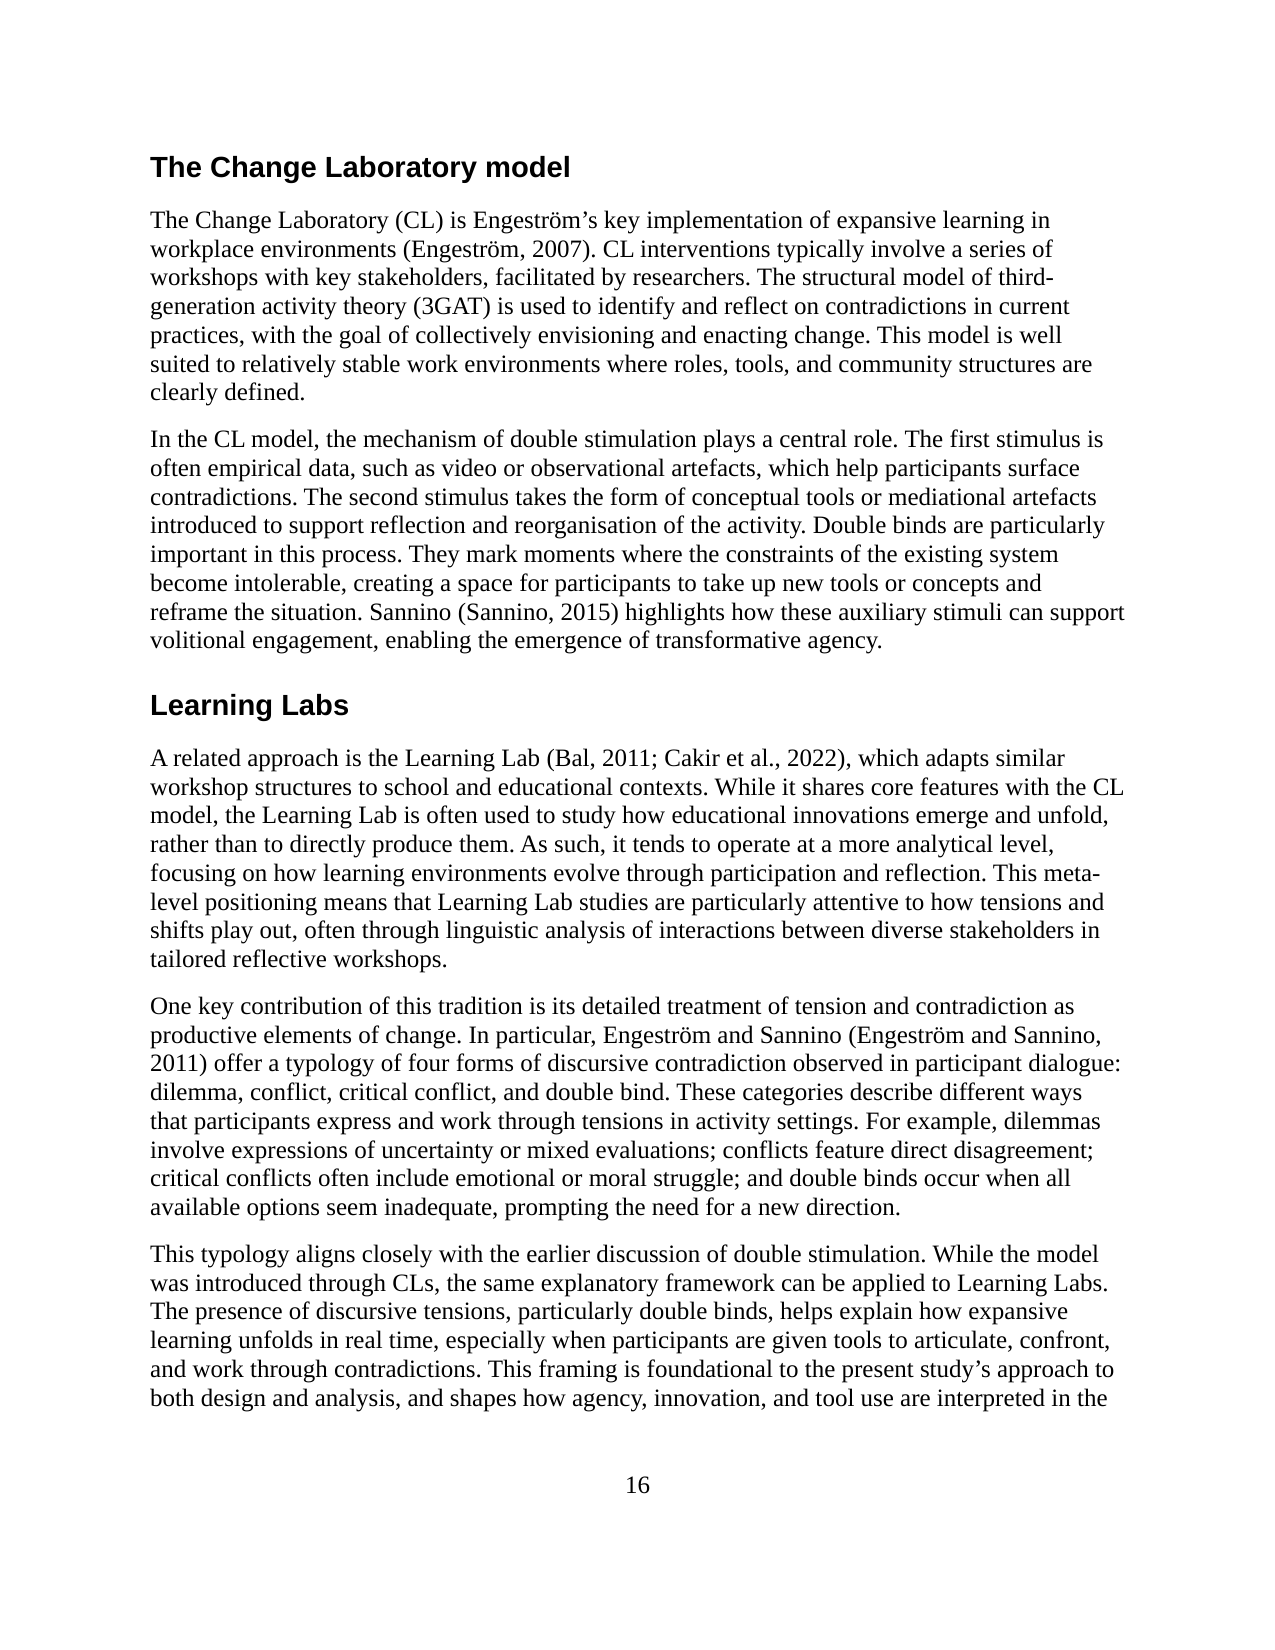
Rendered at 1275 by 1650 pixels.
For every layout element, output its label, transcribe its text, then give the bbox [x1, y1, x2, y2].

text The Change Laboratory (CL) is Engeström’s key implementation of expansive learning in workplace environments (Engeström, 2007). CL interventions typically involve a series of workshops with key stakeholders, facilitated by researchers. The structural model of third-generation activity theory (3GAT) is used to identify and reflect on contradictions in current practices, with the goal of collectively envisioning and enacting change. This model is well suited to relatively stable work environments where roles, tools, and community structures are clearly defined. [150, 205, 1125, 406]
text In the CL model, the mechanism of double stimulation plays a central role. The first stimulus is often empirical data, such as video or observational artefacts, which help participants surface contradictions. The second stimulus takes the form of conceptual tools or mediational artefacts introduced to support reflection and reorganisation of the activity. Double binds are particularly important in this process. They mark moments where the constraints of the existing system become intolerable, creating a space for participants to take up new tools or concepts and reframe the situation. Sannino (Sannino, 2015) highlights how these auxiliary stimuli can support volitional engagement, enabling the emergence of transformative agency. [150, 424, 1125, 654]
text A related approach is the Learning Lab (Bal, 2011; Cakir et al., 2022), which adapts similar workshop structures to school and educational contexts. While it shares core features with the CL model, the Learning Lab is often used to study how educational innovations emerge and unfold, rather than to directly produce them. As such, it tends to operate at a more analytical level, focusing on how learning environments evolve through participation and reflection. This meta-level positioning means that Learning Lab studies are particularly attentive to how tensions and shifts play out, often through linguistic analysis of interactions between diverse stakeholders in tailored reflective workshops. [150, 743, 1125, 973]
subtitle Learning Labs [150, 688, 1125, 722]
subtitle The Change Laboratory model [150, 150, 1125, 183]
text This typology aligns closely with the earlier discussion of double stimulation. While the model was introduced through CLs, the same explanatory framework can be applied to Learning Labs. The presence of discursive tensions, particularly double binds, helps explain how expansive learning unfolds in real time, especially when participants are given tools to articulate, confront, and work through contradictions. This framing is foundational to the present study’s approach to both design and analysis, and shapes how agency, innovation, and tool use are interpreted in the [150, 1239, 1125, 1411]
text One key contribution of this tradition is its detailed treatment of tension and contradiction as productive elements of change. In particular, Engeström and Sannino (Engeström and Sannino, 2011) offer a typology of four forms of discursive contradiction observed in participant dialogue: dilemma, conflict, critical conflict, and double bind. These categories describe different ways that participants express and work through tensions in activity settings. For example, dilemmas involve expressions of uncertainty or mixed evaluations; conflicts feature direct disagreement; critical conflicts often include emotional or moral struggle; and double binds occur when all available options seem inadequate, prompting the need for a new direction. [150, 991, 1125, 1221]
